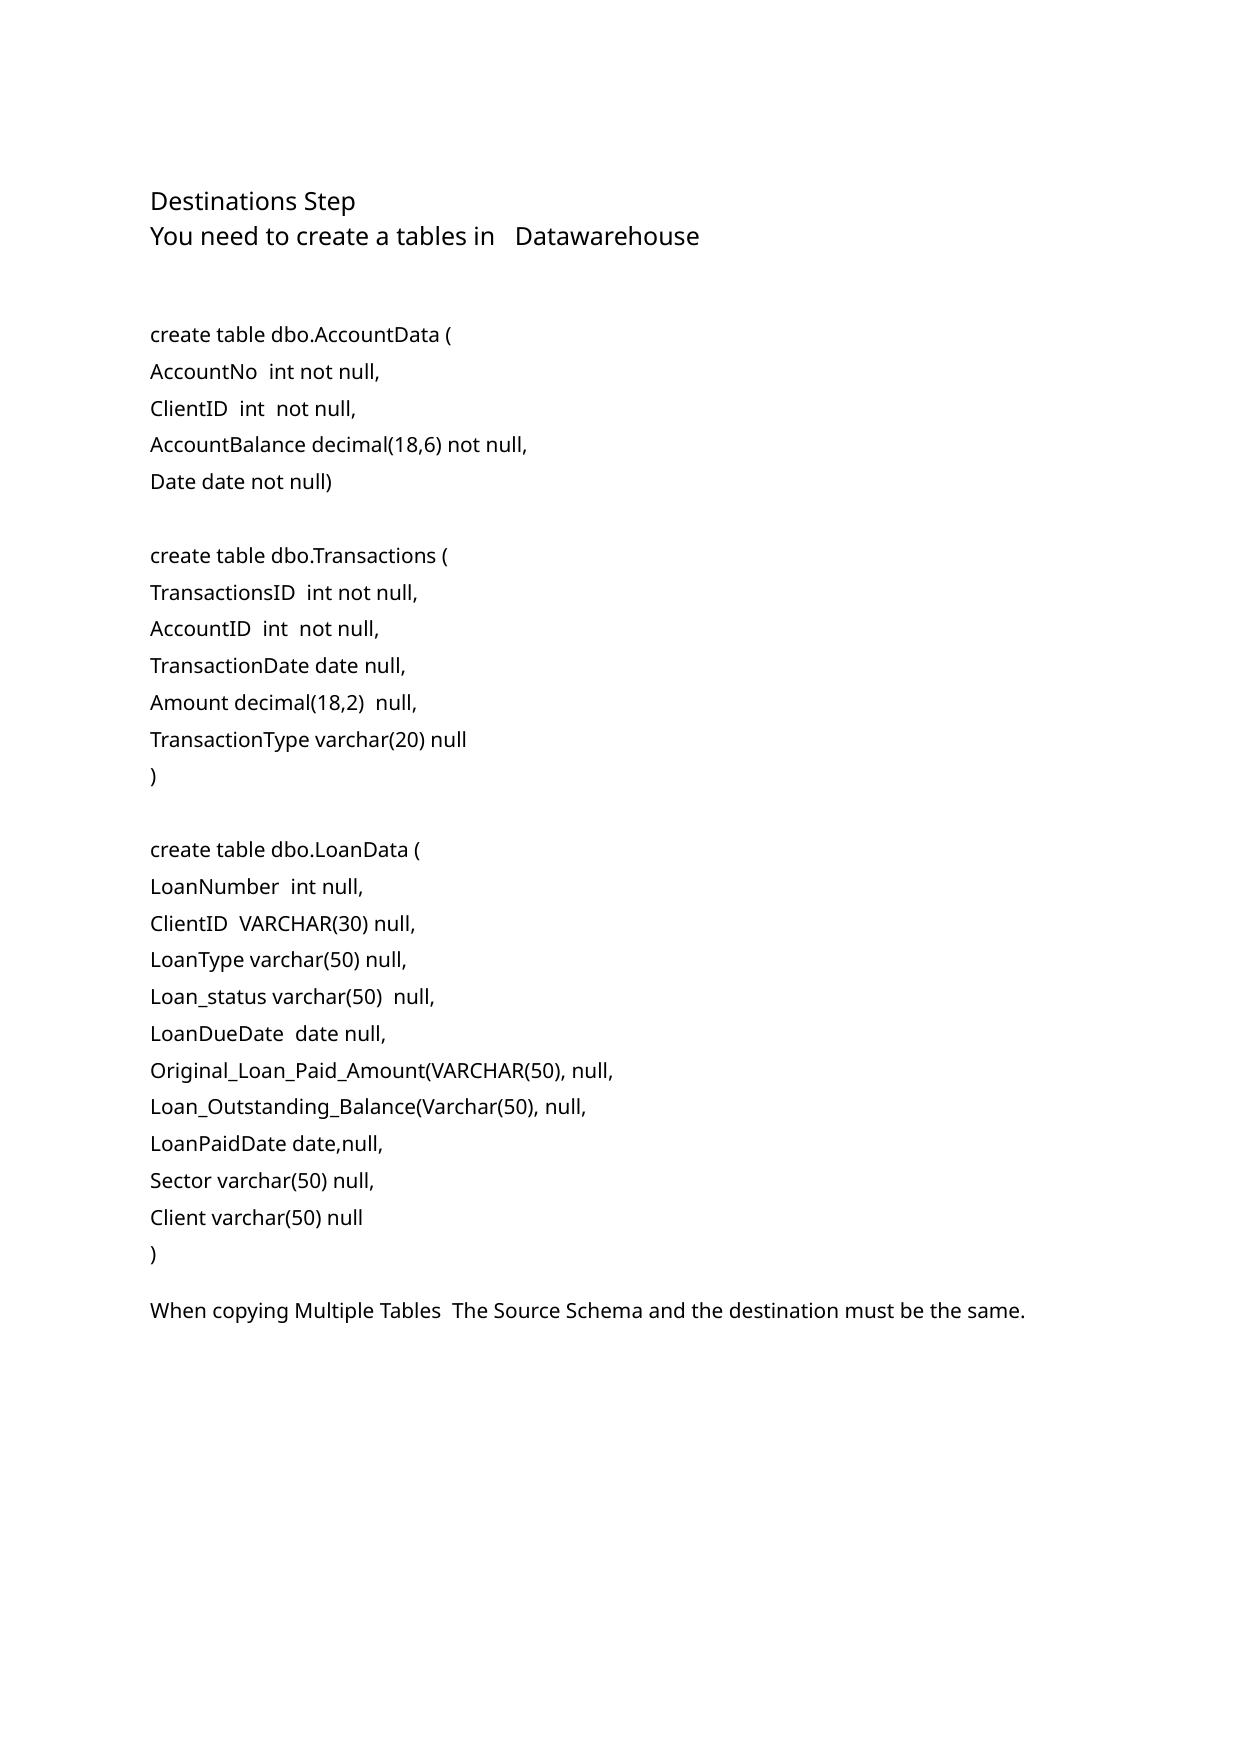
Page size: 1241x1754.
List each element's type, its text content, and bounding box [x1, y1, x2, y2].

text Amount decimal(18,2) null, [150, 688, 1090, 716]
text TransactionType varchar(20) null [150, 725, 1090, 753]
text AccountID int not null, [150, 614, 1090, 643]
text AccountBalance decimal(18,6) not null, [150, 431, 1090, 459]
text create table dbo.LoanData ( [150, 835, 1090, 863]
text Date date not null) [150, 467, 1090, 496]
text LoanPaidDate date,null, [150, 1129, 1090, 1158]
text TransactionsID int not null, [150, 578, 1090, 606]
text Client varchar(50) null [150, 1203, 1090, 1231]
text Loan_status varchar(50) null, [150, 982, 1090, 1011]
text Sector varchar(50) null, [150, 1166, 1090, 1194]
text AccountNo int not null, [150, 357, 1090, 386]
text Loan_Outstanding_Balance(Varchar(50), null, [150, 1092, 1090, 1121]
text LoanNumber int null, [150, 872, 1090, 900]
text create table dbo.Transactions ( [150, 541, 1090, 569]
text ClientID VARCHAR(30) null, [150, 909, 1090, 937]
text ClientID int not null, [150, 394, 1090, 422]
text LoanType varchar(50) null, [150, 945, 1090, 974]
text Original_Loan_Paid_Amount(VARCHAR(50), null, [150, 1056, 1090, 1084]
text TransactionDate date null, [150, 651, 1090, 680]
text ) [150, 762, 1090, 790]
text LoanDueDate date null, [150, 1019, 1090, 1047]
text ) When copying Multiple Tables The Source Schema and the destination must be the same. [150, 1239, 1090, 1325]
text Destinations Step You need to create a tables in Datawarehouse create table dbo.AccountData ( [150, 150, 1090, 349]
